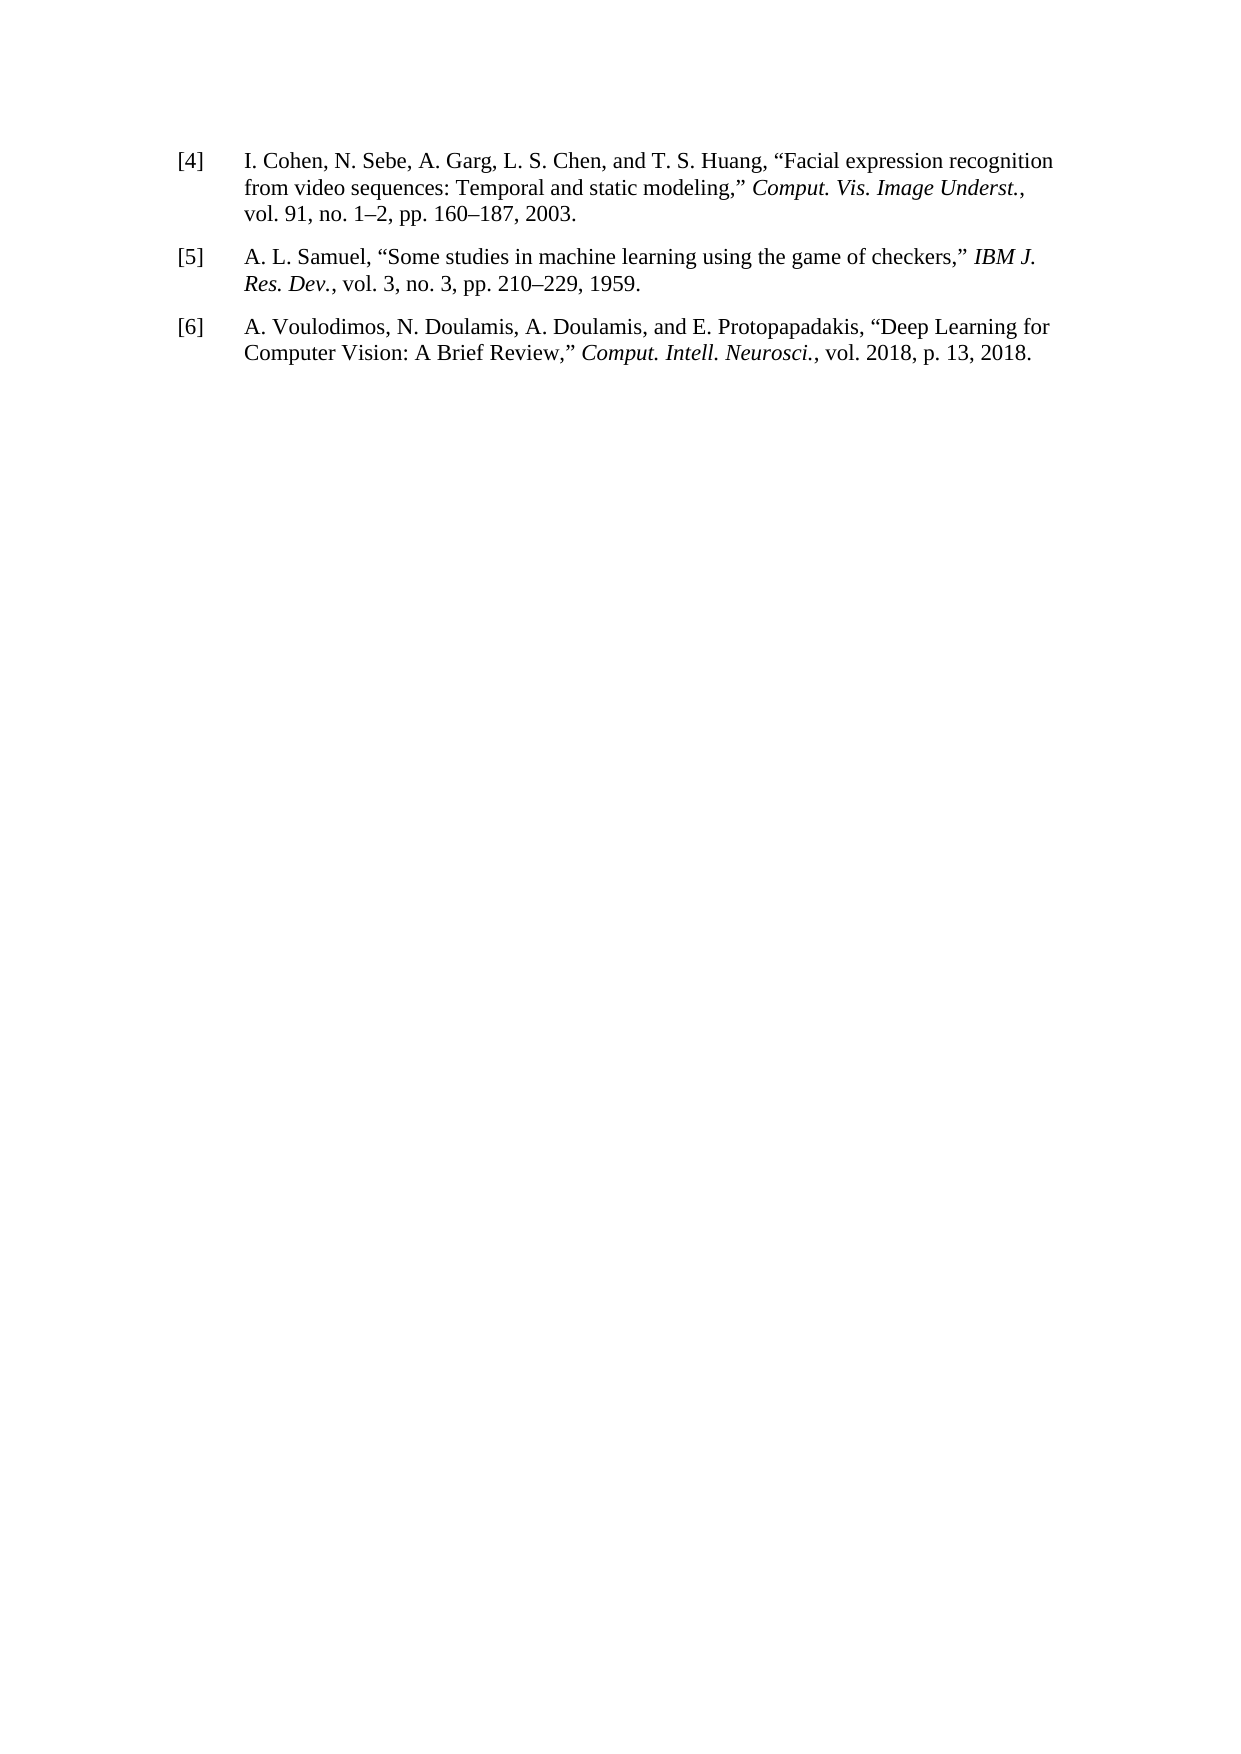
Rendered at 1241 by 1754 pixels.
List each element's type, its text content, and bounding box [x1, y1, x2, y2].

text [4] I. Cohen, N. Sebe, A. Garg, L. S. Chen, and T. S. Huang, “Facial expression recognition from video sequences: Temporal and static modeling,” Comput. Vis. Image Underst., vol. 91, no. 1–2, pp. 160–187, 2003. [177, 148, 1063, 227]
text [5] A. L. Samuel, “Some studies in machine learning using the game of checkers,” IBM J. Res. Dev., vol. 3, no. 3, pp. 210–229, 1959. [177, 243, 1063, 296]
text [6] A. Voulodimos, N. Doulamis, A. Doulamis, and E. Protopapadakis, “Deep Learning for Computer Vision: A Brief Review,” Comput. Intell. Neurosci., vol. 2018, p. 13, 2018. [177, 313, 1063, 365]
